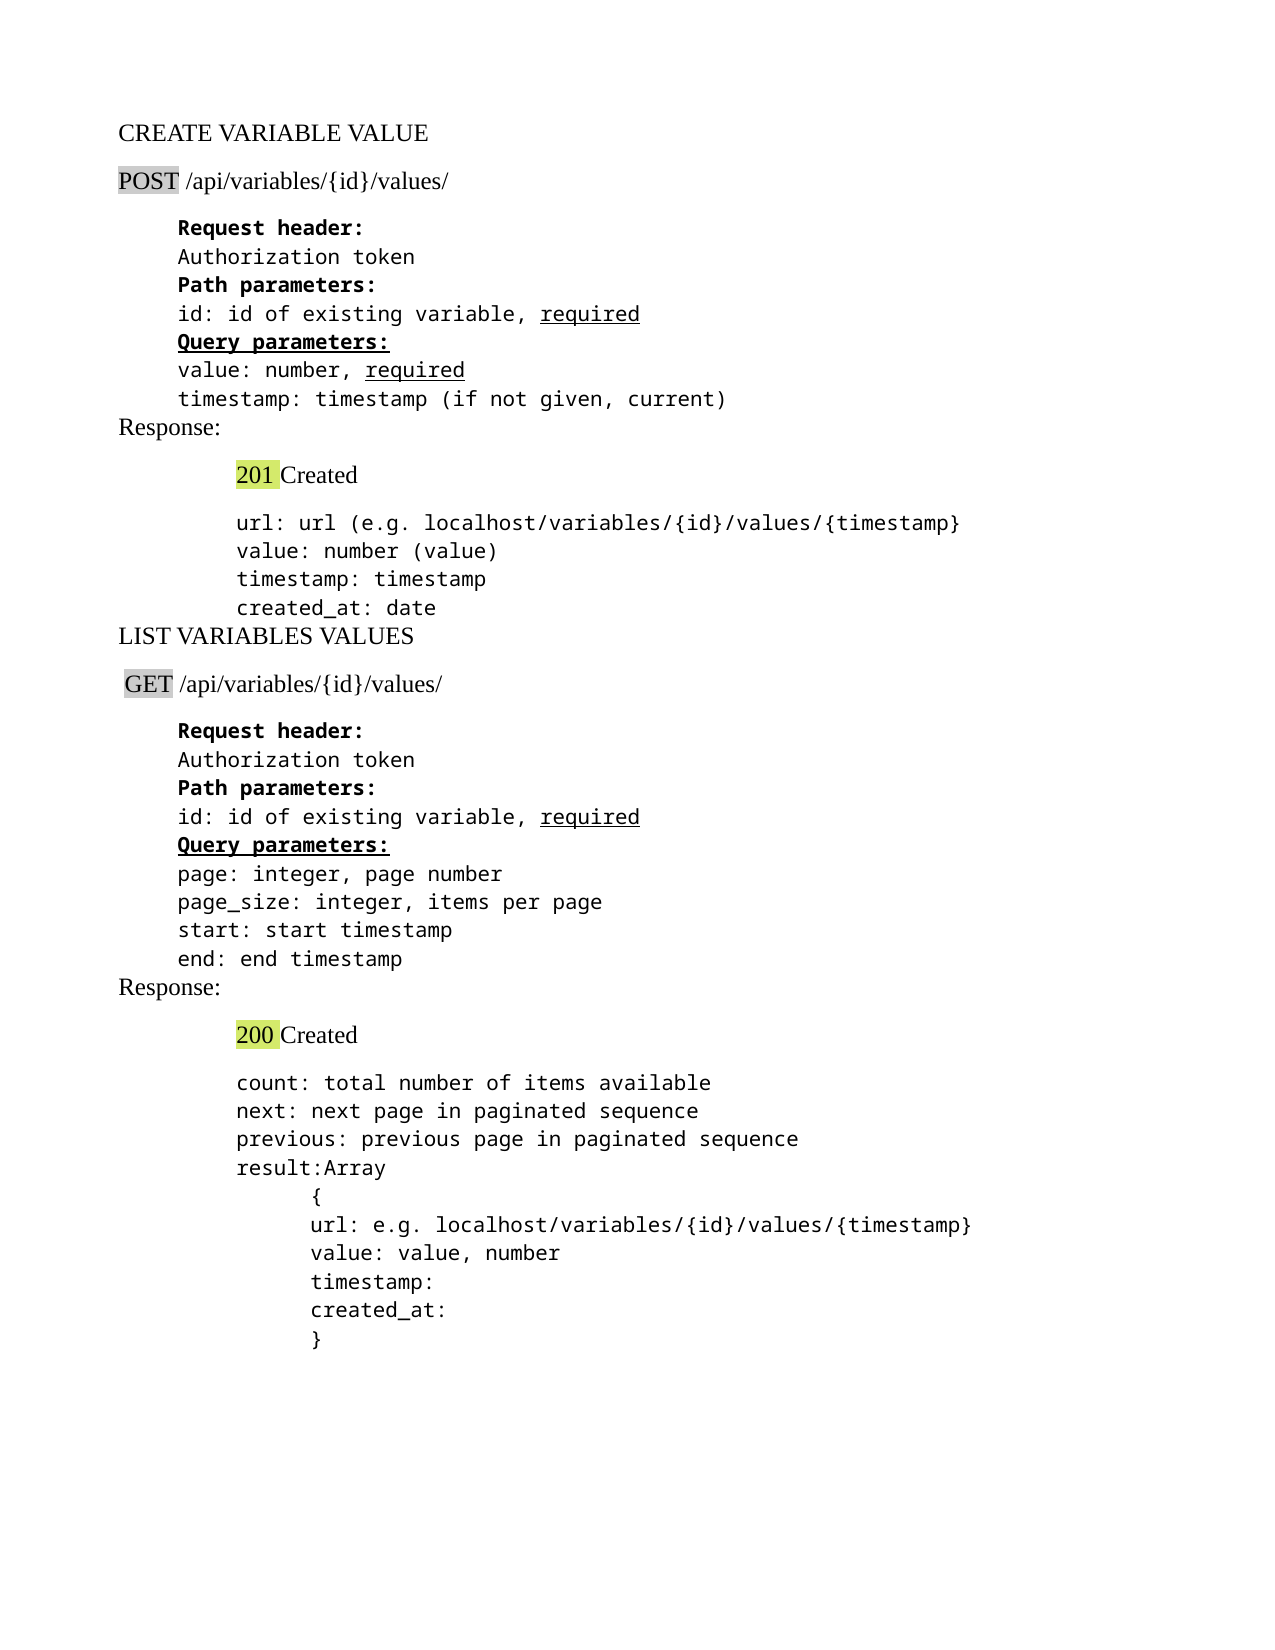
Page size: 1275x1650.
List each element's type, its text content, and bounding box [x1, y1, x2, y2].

text LIST VARIABLES VALUES [118, 621, 1157, 650]
text timestamp: timestamp [236, 564, 1157, 593]
text timestamp: timestamp (if not given, current) [177, 384, 1157, 412]
text value: number (value) [236, 536, 1157, 564]
text } [236, 1324, 1157, 1352]
text Authorization token [177, 745, 1157, 773]
text previous: previous page in paginated sequence [236, 1124, 1157, 1153]
text Request header: [177, 717, 1157, 745]
text POST /api/variables/{id}/values/ [118, 166, 1157, 194]
text id: id of existing variable, required [177, 299, 1157, 327]
text 200 Created [236, 1020, 1157, 1049]
text Path parameters: [177, 270, 1157, 299]
text end: end timestamp [177, 944, 1157, 972]
text timestamp: [236, 1267, 1157, 1295]
text page: integer, page number [177, 859, 1157, 887]
text Response: [118, 412, 1157, 441]
text value: value, number [236, 1238, 1157, 1267]
text { [236, 1181, 1157, 1210]
text start: start timestamp [177, 916, 1157, 944]
text value: number, required [177, 356, 1157, 384]
text Query parameters: [177, 327, 1157, 356]
text Response: [118, 972, 1157, 1001]
text created_at: [236, 1295, 1157, 1324]
text next: next page in paginated sequence [236, 1096, 1157, 1124]
text count: total number of items available [236, 1068, 1157, 1096]
text Request header: [177, 213, 1157, 242]
text id: id of existing variable, required [177, 802, 1157, 830]
text Path parameters: [177, 773, 1157, 802]
text GET /api/variables/{id}/values/ [118, 669, 1157, 698]
text created_at: date [236, 593, 1157, 621]
text page_size: integer, items per page [177, 887, 1157, 916]
text CREATE VARIABLE VALUE [118, 118, 1157, 147]
text Authorization token [177, 242, 1157, 270]
text result:Array [236, 1153, 1157, 1181]
text 201 Created [236, 460, 1157, 489]
text Query parameters: [177, 830, 1157, 859]
text url: url (e.g. localhost/variables/{id}/values/{timestamp} [236, 508, 1157, 536]
text url: e.g. localhost/variables/{id}/values/{timestamp} [236, 1210, 1157, 1238]
